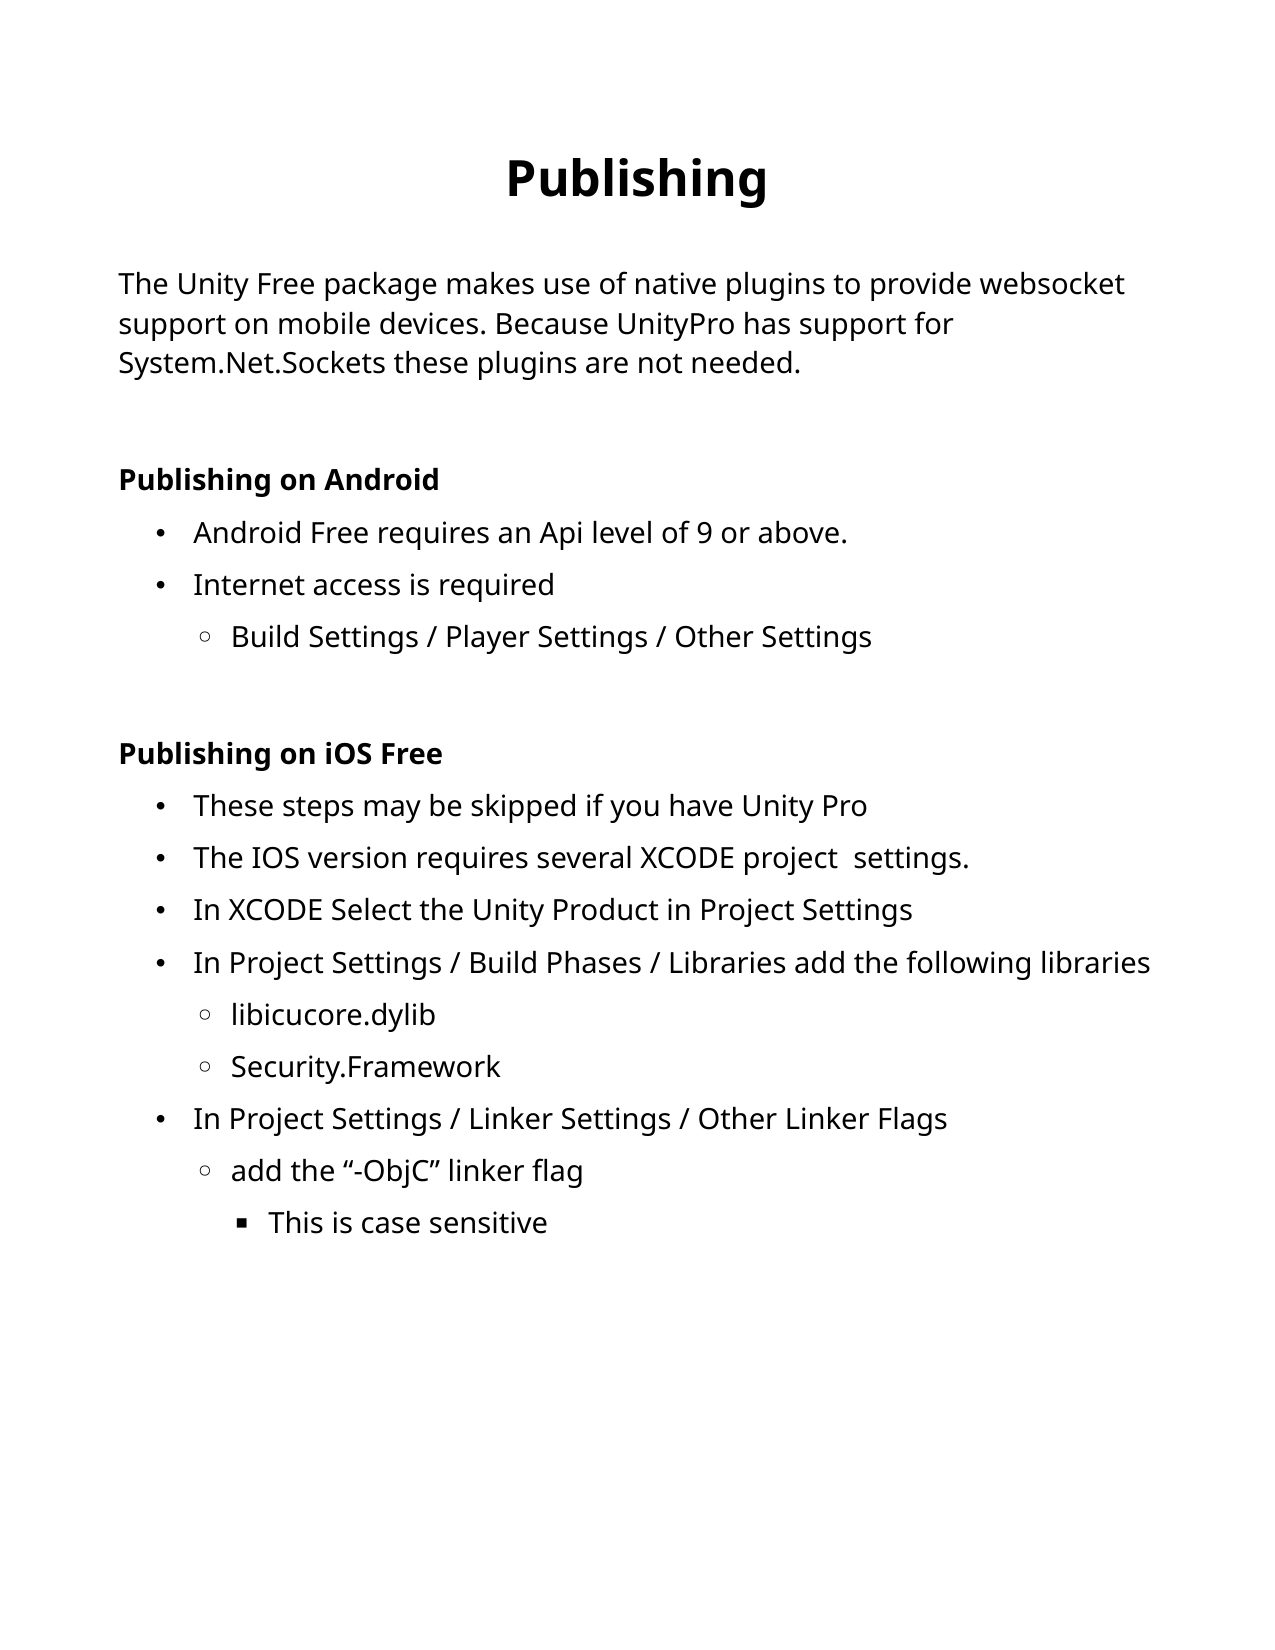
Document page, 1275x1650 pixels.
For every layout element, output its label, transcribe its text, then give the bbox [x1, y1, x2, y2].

list Security.Framework [193, 1046, 1157, 1086]
list Internet access is required [156, 564, 1157, 604]
text The Unity Free package makes use of native plugins to provide websocket support on mobile devices. Because UnityPro has support for System.Net.Sockets these plugins are not needed. [118, 224, 1157, 422]
list In Project Settings / Linker Settings / Other Linker Flags [156, 1098, 1157, 1138]
subtitle Publishing on iOS Free [118, 733, 1157, 773]
list add the “-ObjC” linker flag [193, 1151, 1157, 1190]
list libicucore.dylib [193, 994, 1157, 1034]
list In XCODE Select the Unity Product in Project Settings [156, 890, 1157, 929]
subtitle Publishing [118, 143, 1157, 211]
list These steps may be skipped if you have Unity Pro [156, 785, 1157, 825]
list Android Free requires an Api level of 9 or above. [156, 512, 1157, 552]
list The IOS version requires several XCODE project settings. [156, 837, 1157, 877]
list In Project Settings / Build Phases / Libraries add the following libraries [156, 942, 1157, 982]
list This is case sensitive [231, 1203, 1157, 1242]
subtitle Publishing on Android [118, 460, 1157, 499]
list Build Settings / Player Settings / Other Settings [193, 616, 1157, 696]
